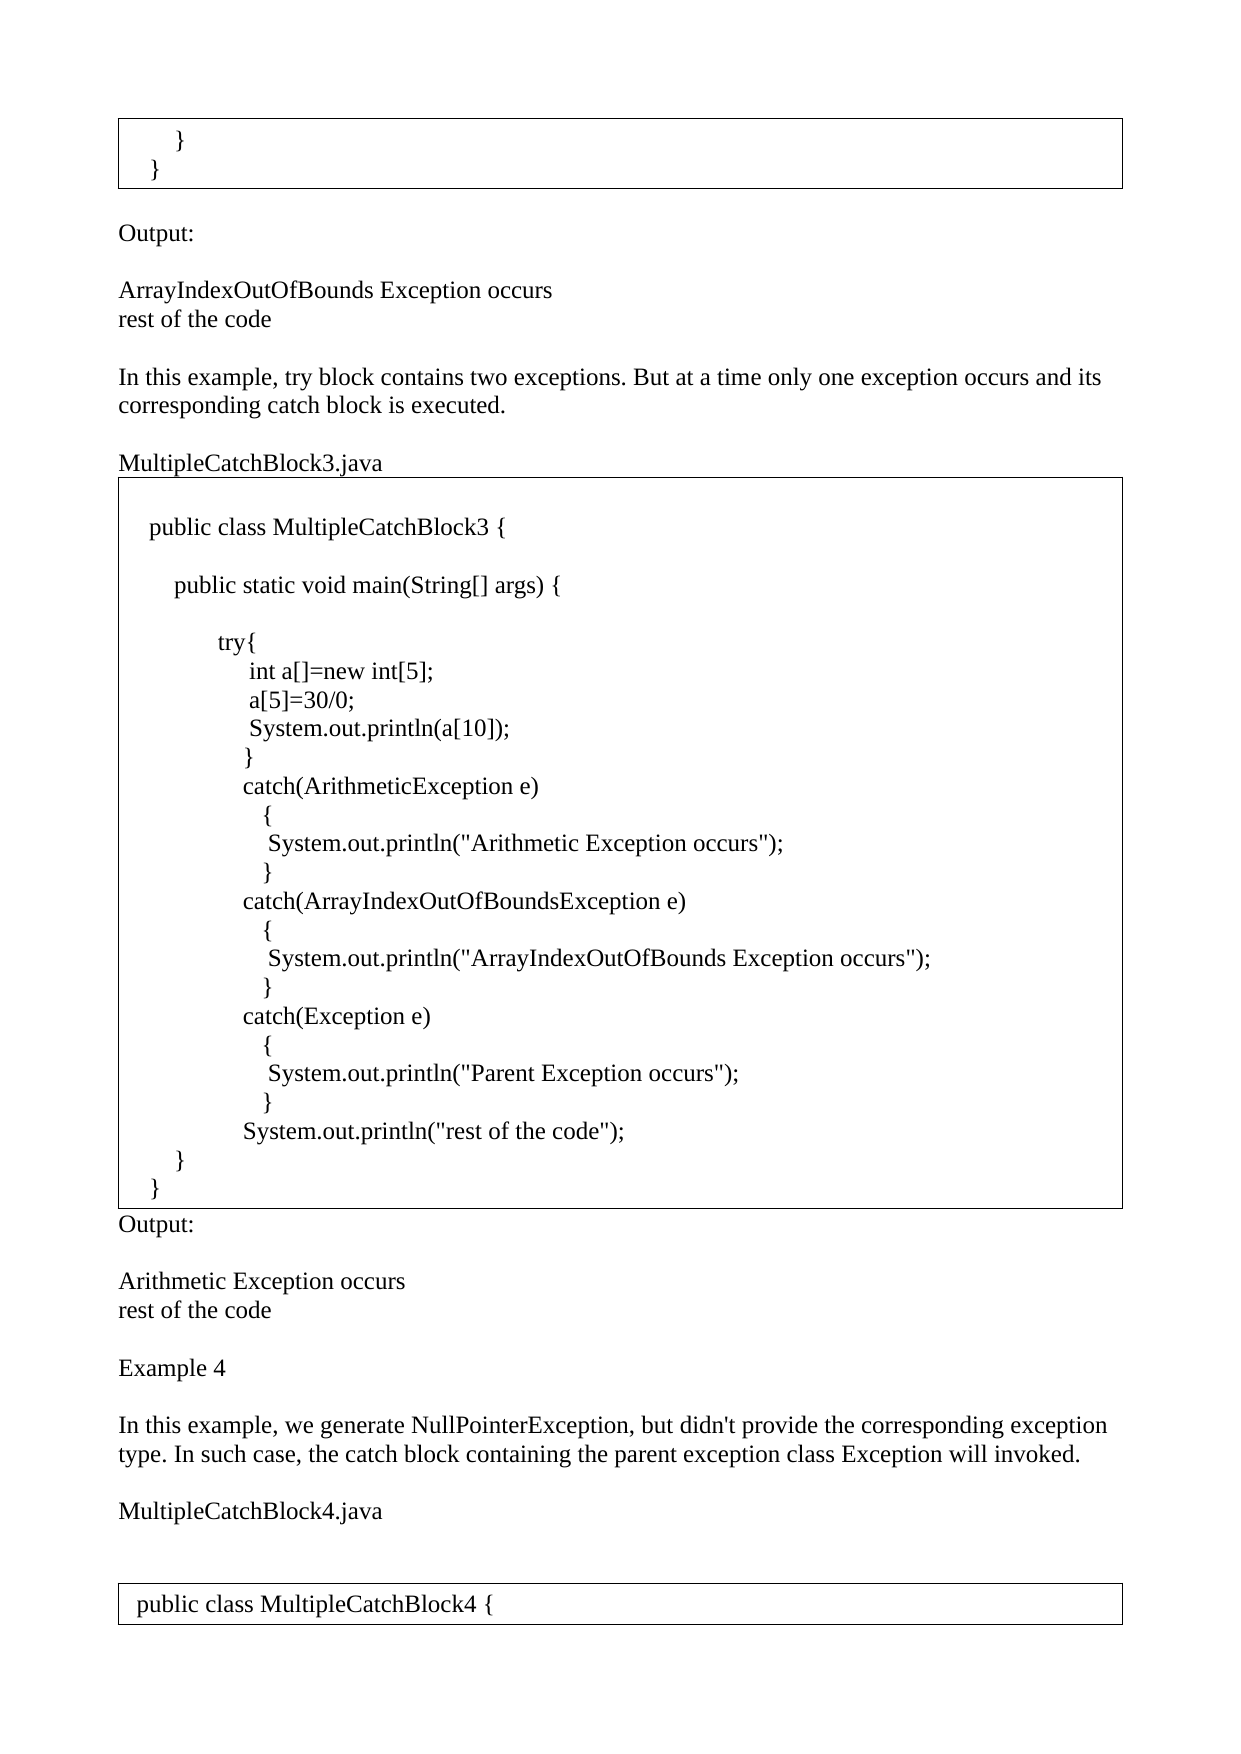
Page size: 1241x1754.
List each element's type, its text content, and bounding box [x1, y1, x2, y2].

text Arithmetic Exception occurs [118, 1266, 1122, 1295]
text Output: [118, 218, 1122, 247]
text In this example, we generate NullPointerException, but didn't provide the corresponding exception type. In such case, the catch block containing the parent exception class Exception will invoked. [118, 1410, 1122, 1468]
text MultipleCatchBlock3.java [118, 448, 1122, 477]
text rest of the code [118, 1295, 1122, 1324]
text MultipleCatchBlock4.java [118, 1496, 1122, 1525]
text Example 4 [118, 1353, 1122, 1381]
table_header public class MultipleCatchBlock3 { public static void main(String[] args) { try{ int a[]=new int[5]; a[5]=30/0; System.out.println(a[10]); } catch(ArithmeticException e) { System.out.println("Arithmetic Exception occurs"); } catch(ArrayIndexOutOfBoundsException e) { System.out.println("ArrayIndexOutOfBounds Exception occurs"); } catch(Exception e) { System.out.println("Parent Exception occurs"); } System.out.println("rest of the code"); } } [119, 478, 1122, 1208]
table_header } } [119, 119, 1122, 188]
text Output: [118, 1209, 1122, 1238]
text In this example, try block contains two exceptions. But at a time only one exception occurs and its corresponding catch block is executed. [118, 362, 1122, 419]
text rest of the code [118, 304, 1122, 333]
table_header public class MultipleCatchBlock4 { [119, 1584, 1122, 1624]
text ArrayIndexOutOfBounds Exception occurs [118, 275, 1122, 304]
